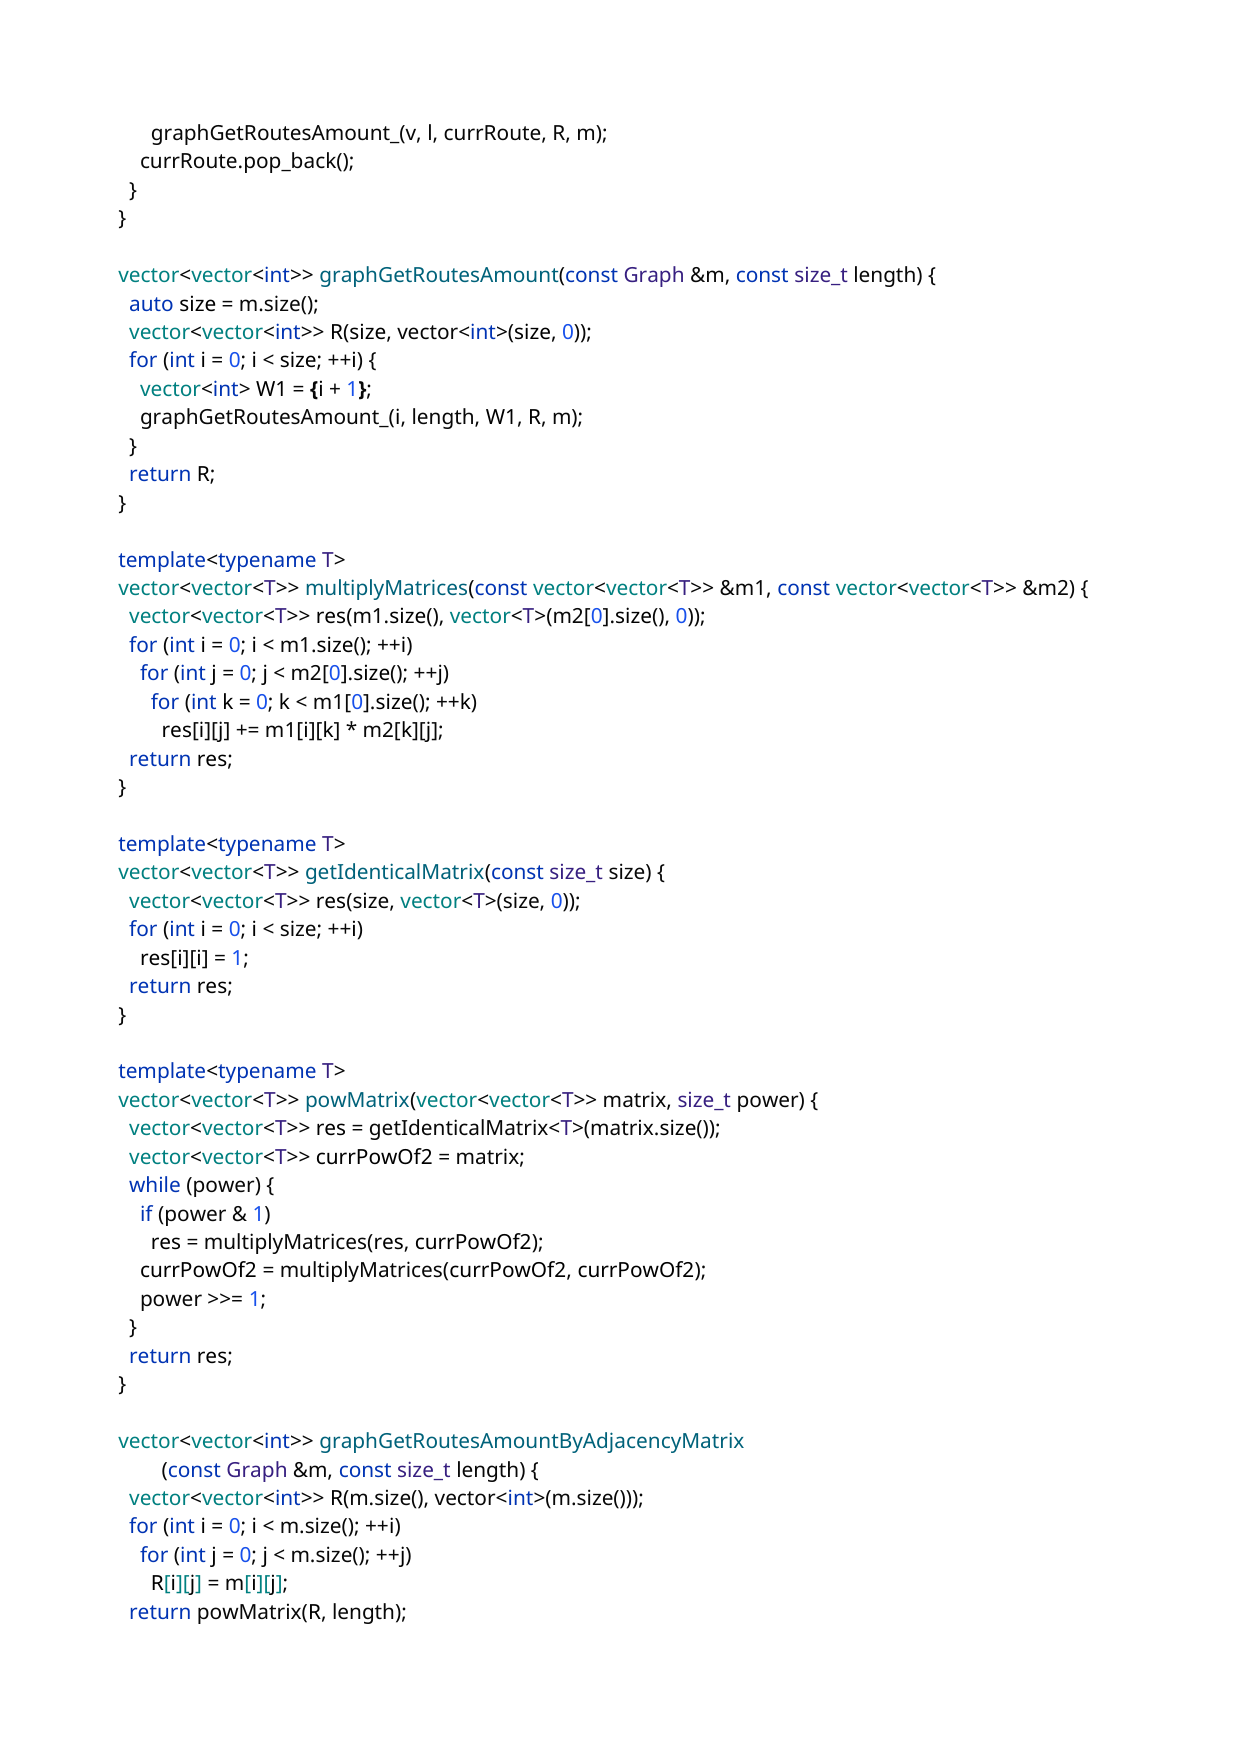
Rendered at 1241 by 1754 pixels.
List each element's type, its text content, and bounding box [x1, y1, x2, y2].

text graphGetRoutesAmount_(v, l, currRoute, R, m); currRoute.pop_back(); } } vector<vector<int>> graphGetRoutesAmount(const Graph &m, const size_t length) { auto size = m.size(); vector<vector<int>> R(size, vector<int>(size, 0)); for (int i = 0; i < size; ++i) { vector<int> W1 = {i + 1}; graphGetRoutesAmount_(i, length, W1, R, m); } return R; } template<typename T> vector<vector<T>> multiplyMatrices(const vector<vector<T>> &m1, const vector<vector<T>> &m2) { vector<vector<T>> res(m1.size(), vector<T>(m2[0].size(), 0)); for (int i = 0; i < m1.size(); ++i) for (int j = 0; j < m2[0].size(); ++j) for (int k = 0; k < m1[0].size(); ++k) res[i][j] += m1[i][k] * m2[k][j]; return res; } template<typename T> vector<vector<T>> getIdenticalMatrix(const size_t size) { vector<vector<T>> res(size, vector<T>(size, 0)); for (int i = 0; i < size; ++i) res[i][i] = 1; return res; } template<typename T> vector<vector<T>> powMatrix(vector<vector<T>> matrix, size_t power) { vector<vector<T>> res = getIdenticalMatrix<T>(matrix.size()); vector<vector<T>> currPowOf2 = matrix; while (power) { if (power & 1) res = multiplyMatrices(res, currPowOf2); currPowOf2 = multiplyMatrices(currPowOf2, currPowOf2); power >>= 1; } return res; } vector<vector<int>> graphGetRoutesAmountByAdjacencyMatrix (const Graph &m, const size_t length) { vector<vector<int>> R(m.size(), vector<int>(m.size())); for (int i = 0; i < m.size(); ++i) for (int j = 0; j < m.size(); ++j) R[i][j] = m[i][j]; return powMatrix(R, length); [118, 118, 1122, 1625]
